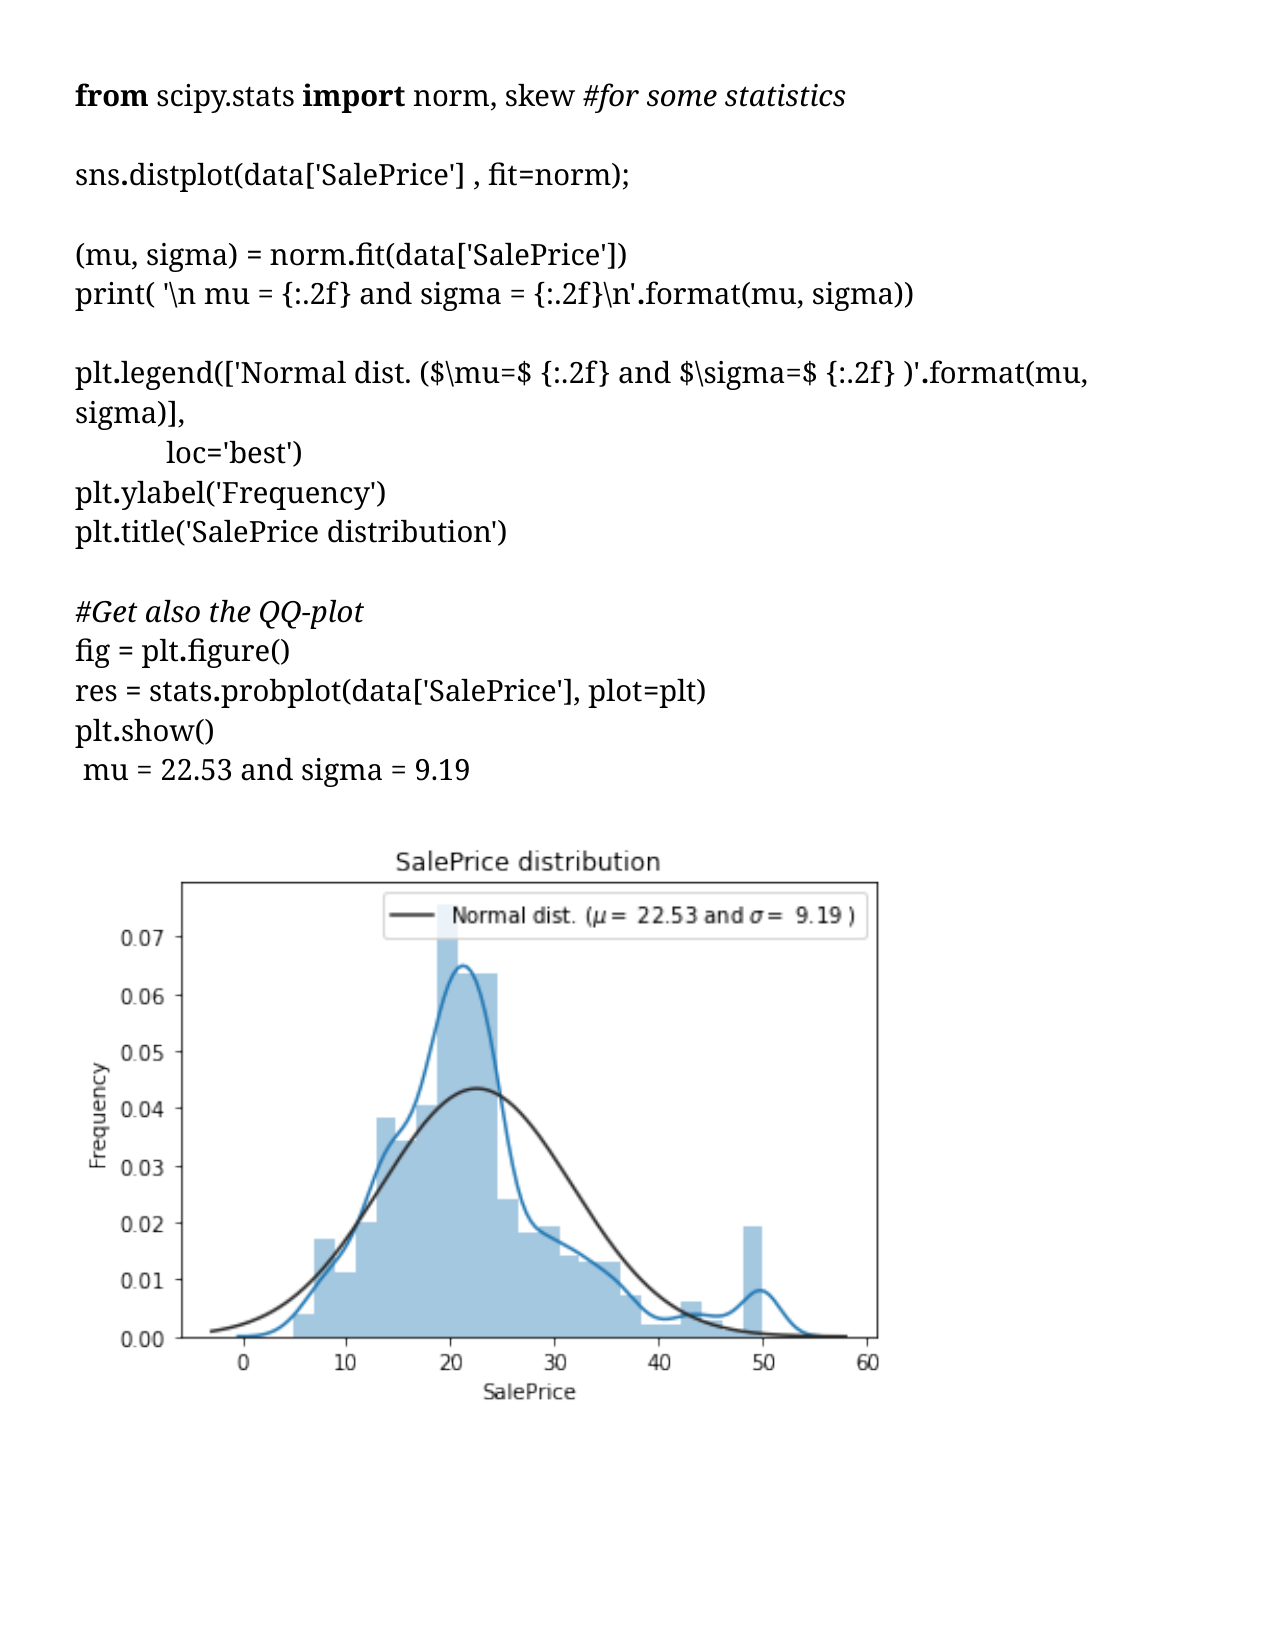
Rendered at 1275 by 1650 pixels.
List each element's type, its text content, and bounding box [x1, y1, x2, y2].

text from scipy.stats import norm, skew #for some statistics [75, 75, 1200, 115]
text res = stats.probplot(data['SalePrice'], plot=plt) [75, 670, 1200, 710]
text loc='best') [75, 432, 1200, 472]
text (mu, sigma) = norm.fit(data['SalePrice']) [75, 234, 1200, 273]
text plt.show() [75, 710, 1200, 750]
text fig = plt.figure() [75, 631, 1200, 670]
text print( '\n mu = {:.2f} and sigma = {:.2f}\n'.format(mu, sigma)) [75, 273, 1200, 313]
text #Get also the QQ-plot [75, 591, 1200, 631]
text plt.ylabel('Frequency') [75, 472, 1200, 512]
text plt.title('SalePrice distribution') [75, 512, 1200, 551]
text plt.legend(['Normal dist. ($\mu=$ {:.2f} and $\sigma=$ {:.2f} )'.format(mu, sigma)], [75, 353, 1200, 432]
picture [75, 836, 896, 1417]
text mu = 22.53 and sigma = 9.19 [75, 750, 1200, 789]
text sns.distplot(data['SalePrice'] , fit=norm); [75, 154, 1200, 194]
